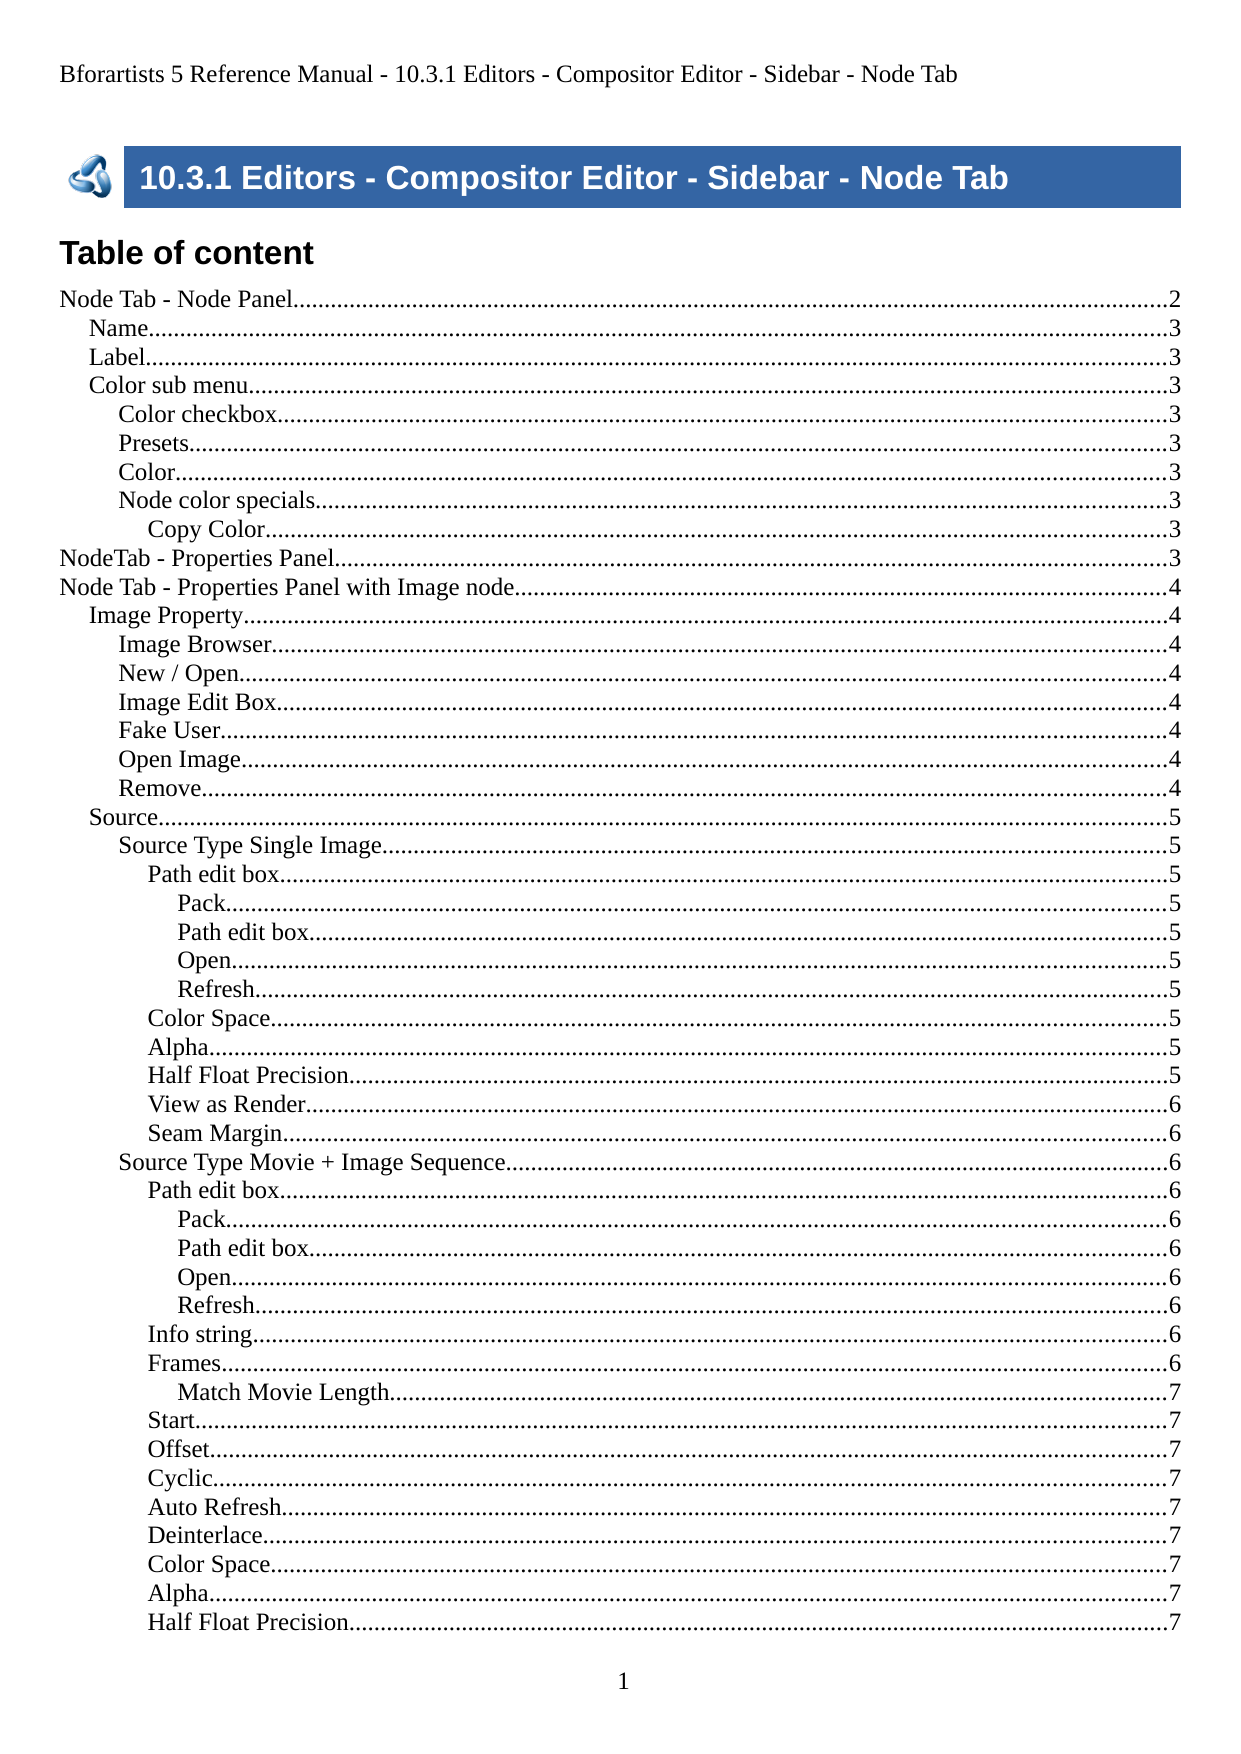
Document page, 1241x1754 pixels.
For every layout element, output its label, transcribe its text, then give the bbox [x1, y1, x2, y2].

text Path edit box 5 [147, 859, 1181, 888]
text Path edit box 5 [177, 917, 1181, 945]
text Seam Margin 6 [147, 1118, 1181, 1147]
text Name 3 [88, 313, 1181, 342]
text Fake User 4 [118, 715, 1181, 744]
text Source Type Movie + Image Sequence 6 [118, 1147, 1181, 1175]
text Half Float Precision 7 [147, 1607, 1181, 1635]
text Info string 6 [147, 1319, 1181, 1348]
text Refresh 6 [177, 1290, 1181, 1319]
text Open 5 [177, 945, 1181, 974]
text Color checkbox 3 [118, 399, 1181, 428]
text Open Image 4 [118, 744, 1181, 773]
text Node Tab - Properties Panel with Image node 4 [59, 572, 1181, 600]
text Color sub menu 3 [88, 370, 1181, 399]
text Color Space 7 [147, 1549, 1181, 1578]
text Cyclic 7 [147, 1463, 1181, 1492]
text Offset 7 [147, 1434, 1181, 1463]
text Label 3 [88, 342, 1181, 370]
text Alpha 7 [147, 1578, 1181, 1607]
text Alpha 5 [147, 1032, 1181, 1060]
text Source 5 [88, 802, 1181, 830]
text Color Space 5 [147, 1003, 1181, 1032]
text Image Property 4 [88, 600, 1181, 629]
text Remove 4 [118, 773, 1181, 802]
subtitle Table of content [59, 233, 1181, 272]
table_header 10.3.1 Editors - Compositor Editor - Sidebar - Node Tab [124, 146, 1181, 208]
text Match Movie Length 7 [177, 1377, 1181, 1405]
text Source Type Single Image 5 [118, 830, 1181, 859]
text Auto Refresh 7 [147, 1492, 1181, 1520]
text Pack 6 [177, 1204, 1181, 1233]
table_header [59, 146, 124, 208]
text Color 3 [118, 457, 1181, 485]
text Node Tab - Node Panel 2 [59, 284, 1181, 313]
text Pack 5 [177, 888, 1181, 917]
text Deinterlace 7 [147, 1520, 1181, 1549]
text Node color specials 3 [118, 485, 1181, 514]
text Frames 6 [147, 1348, 1181, 1377]
picture [65, 152, 114, 201]
text Presets 3 [118, 428, 1181, 457]
text Start 7 [147, 1405, 1181, 1434]
text Copy Color 3 [147, 514, 1181, 543]
text Open 6 [177, 1262, 1181, 1290]
text Path edit box 6 [177, 1233, 1181, 1262]
text View as Render 6 [147, 1089, 1181, 1118]
text Image Edit Box 4 [118, 687, 1181, 715]
text Half Float Precision 5 [147, 1060, 1181, 1089]
text NodeTab - Properties Panel 3 [59, 543, 1181, 572]
text New / Open 4 [118, 658, 1181, 687]
text Path edit box 6 [147, 1175, 1181, 1204]
text Image Browser 4 [118, 629, 1181, 658]
text Refresh 5 [177, 974, 1181, 1003]
